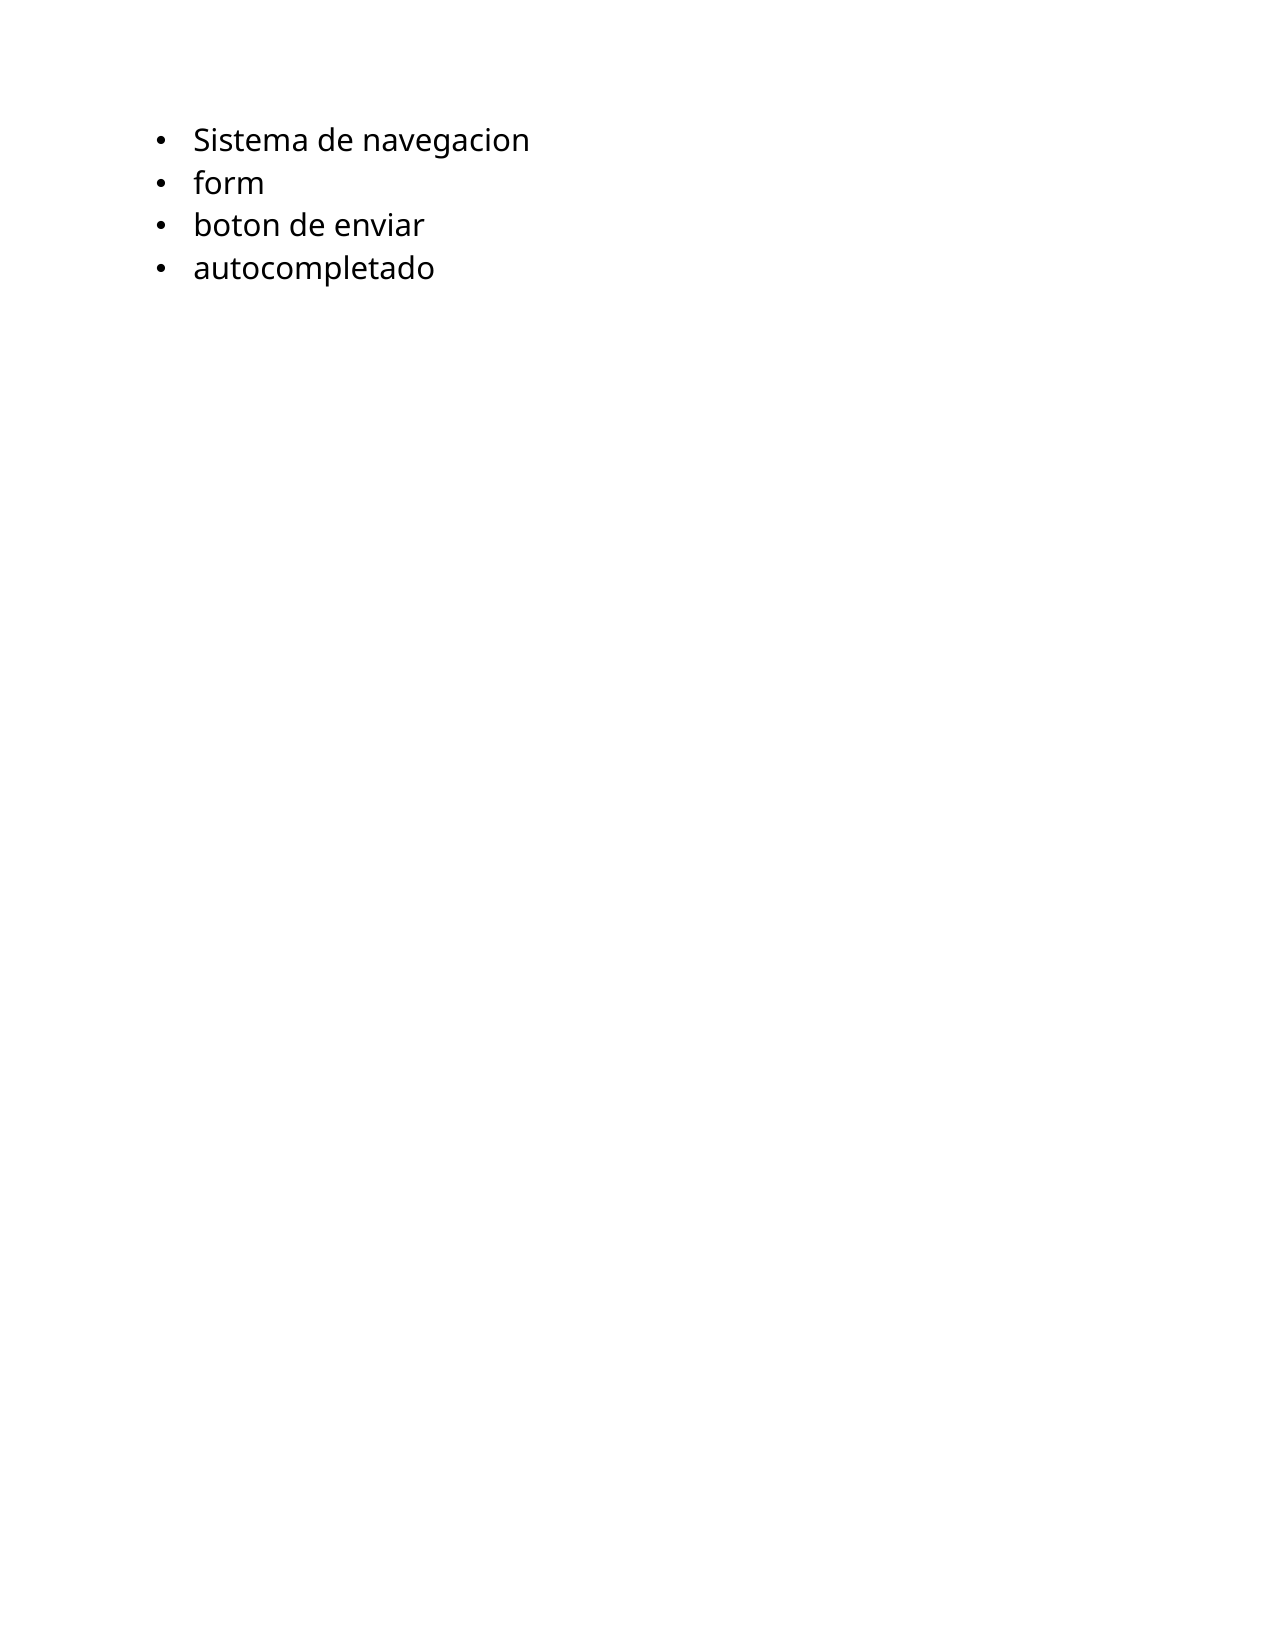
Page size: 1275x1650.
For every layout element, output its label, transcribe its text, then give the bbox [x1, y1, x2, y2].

list boton de enviar [156, 203, 1157, 246]
list form [156, 161, 1157, 203]
list autocompletado [156, 246, 1157, 288]
list Sistema de navegacion [156, 118, 1157, 161]
